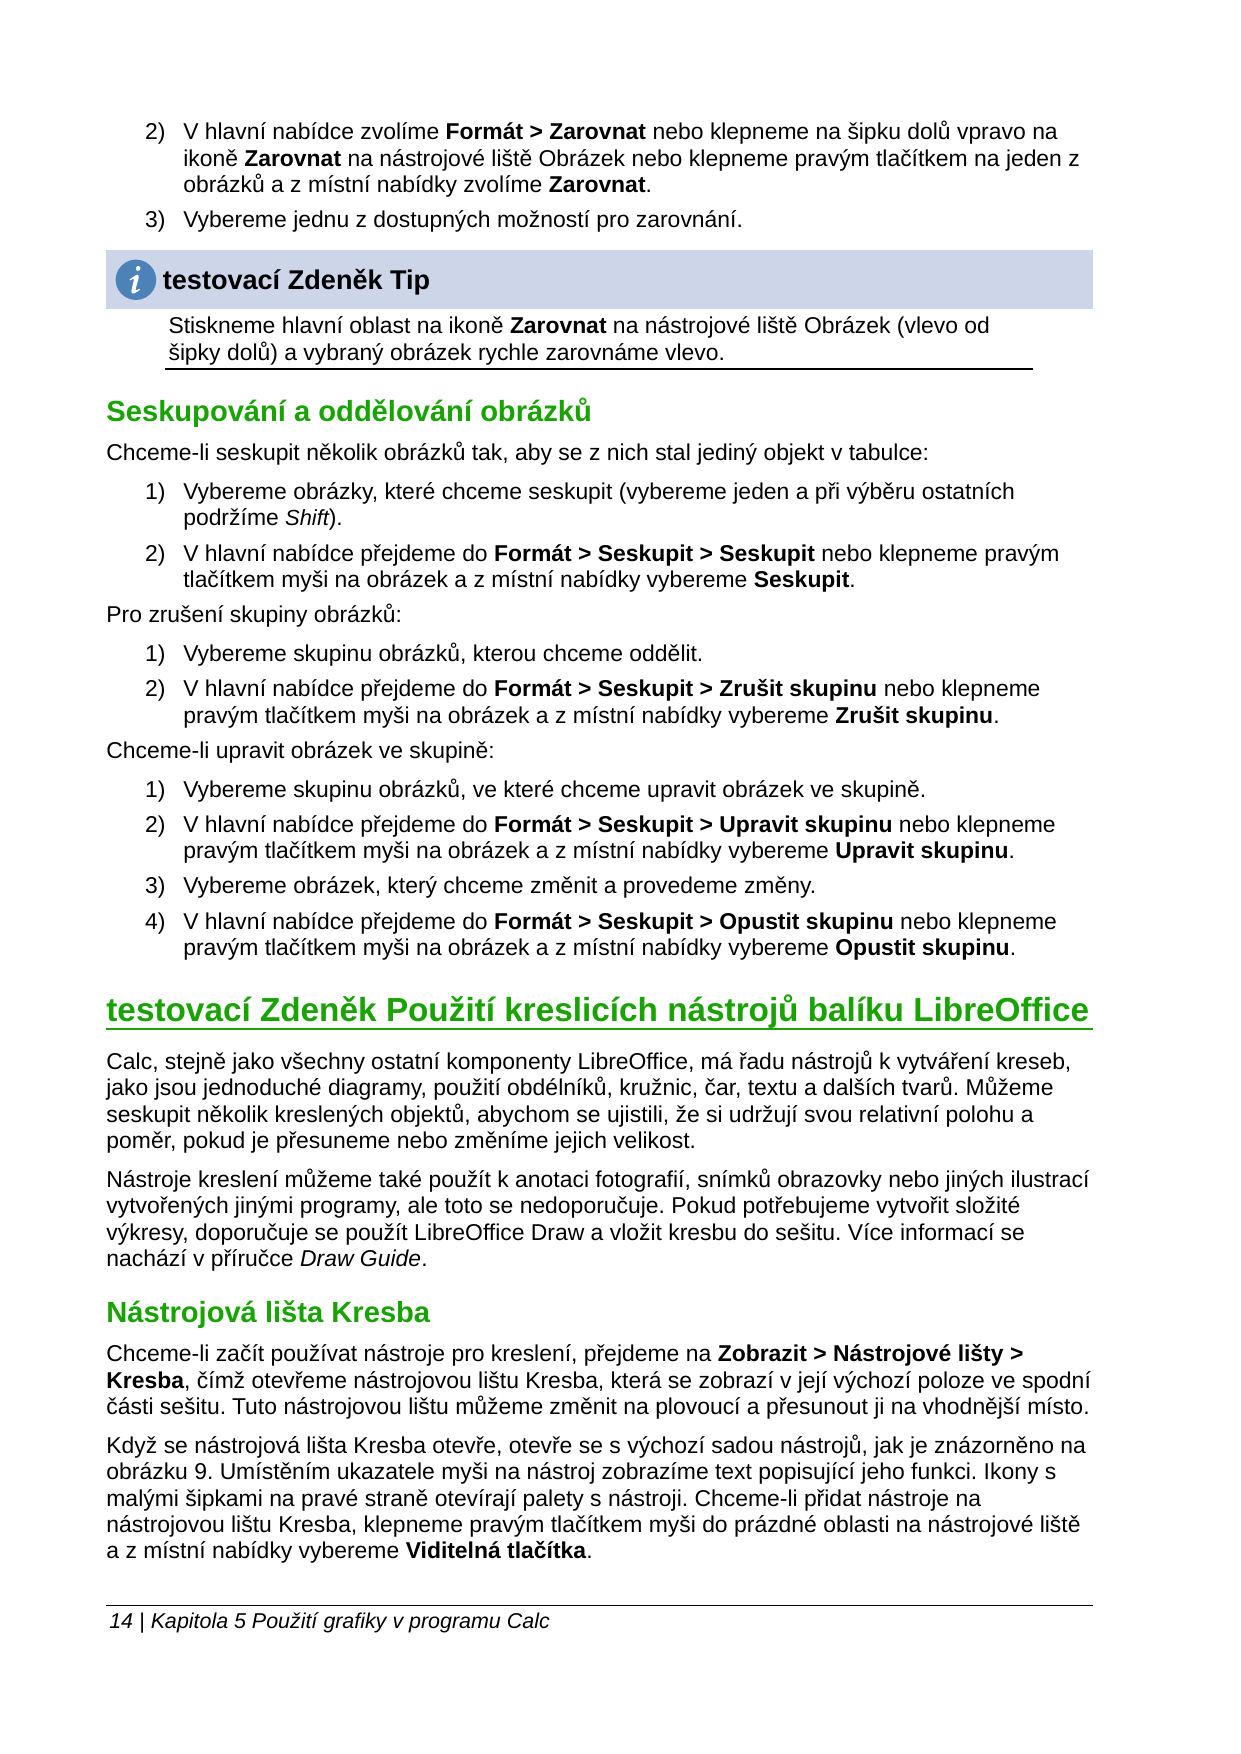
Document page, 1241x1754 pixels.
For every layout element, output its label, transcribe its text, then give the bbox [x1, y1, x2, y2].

list Chceme-li seskupit několik obrázků tak, aby se z nich stal jediný objekt v tabulce: [106, 439, 1093, 466]
text Nástroje kreslení můžeme také použít k anotaci fotografií, snímků obrazovky nebo jiných ilustrací vytvořených jinými programy, ale toto se nedoporučuje. Pokud potřebujeme vytvořit složité výkresy, doporučuje se použít LibreOffice Draw a vložit kresbu do sešitu. Více informací se nachází v příručce Draw Guide. [106, 1166, 1093, 1271]
list Vybereme skupinu obrázků, kterou chceme oddělit. [165, 640, 1093, 666]
subtitle testovací Zdeněk Tip [106, 250, 1093, 309]
subtitle Seskupování a oddělování obrázků [106, 394, 1093, 427]
list V hlavní nabídce přejdeme do Formát > Seskupit > Zrušit skupinu nebo klepneme pravým tlačítkem myši na obrázek a z místní nabídky vybereme Zrušit skupinu. [165, 675, 1093, 728]
list V hlavní nabídce přejdeme do Formát > Seskupit > Seskupit nebo klepneme pravým tlačítkem myši na obrázek a z místní nabídky vybereme Seskupit. [165, 539, 1093, 592]
text Chceme-li začít používat nástroje pro kreslení, přejdeme na Zobrazit > Nástrojové lišty > Kresba, čímž otevřeme nástrojovou lištu Kresba, která se zobrazí v její výchozí poloze ve spodní části sešitu. Tuto nástrojovou lištu můžeme změnit na plovoucí a přesunout ji na vhodnější místo. [106, 1340, 1093, 1419]
list V hlavní nabídce zvolíme Formát > Zarovnat nebo klepneme na šipku dolů vpravo na ikoně Zarovnat na nástrojové liště Obrázek nebo klepneme pravým tlačítkem na jeden z obrázků a z místní nabídky zvolíme Zarovnat. [165, 118, 1093, 197]
list Vybereme skupinu obrázků, ve které chceme upravit obrázek ve skupině. [165, 776, 1093, 802]
list Pro zrušení skupiny obrázků: [106, 601, 1093, 627]
text Když se nástrojová lišta Kresba otevře, otevře se s výchozí sadou nástrojů, jak je znázorněno na obrázku 9. Umístěním ukazatele myši na nástroj zobrazíme text popisující jeho funkci. Ikony s malými šipkami na pravé straně otevírají palety s nástroji. Chceme-li přidat nástroje na nástrojovou lištu Kresba, klepneme pravým tlačítkem myši do prázdné oblasti na nástrojové liště a z místní nabídky vybereme Viditelná tlačítka. [106, 1432, 1093, 1564]
list V hlavní nabídce přejdeme do Formát > Seskupit > Opustit skupinu nebo klepneme pravým tlačítkem myši na obrázek a z místní nabídky vybereme Opustit skupinu. [165, 908, 1093, 960]
list Chceme-li upravit obrázek ve skupině: [106, 737, 1093, 763]
subtitle Nástrojová lišta Kresba [106, 1295, 1093, 1328]
text Calc, stejně jako všechny ostatní komponenty LibreOffice, má řadu nástrojů k vytváření kreseb, jako jsou jednoduché diagramy, použití obdélníků, kružnic, čar, textu a dalších tvarů. Můžeme seskupit několik kreslených objektů, abychom se ujistili, že si udržují svou relativní polohu a poměr, pokud je přesuneme nebo změníme jejich velikost. [106, 1048, 1093, 1153]
list Vybereme obrázky, které chceme seskupit (vybereme jeden a při výběru ostatních podržíme Shift). [165, 478, 1093, 531]
list Vybereme jednu z dostupných možností pro zarovnání. [165, 206, 1093, 232]
list Vybereme obrázek, který chceme změnit a provedeme změny. [165, 872, 1093, 899]
text Stiskneme hlavní oblast na ikoně Zarovnat na nástrojové liště Obrázek (vlevo od šipky dolů) a vybraný obrázek rychle zarovnáme vlevo. [165, 309, 1033, 368]
subtitle testovací Zdeněk Použití kreslicích nástrojů balíku LibreOffice [106, 990, 1093, 1028]
list V hlavní nabídce přejdeme do Formát > Seskupit > Upravit skupinu nebo klepneme pravým tlačítkem myši na obrázek a z místní nabídky vybereme Upravit skupinu. [165, 811, 1093, 863]
